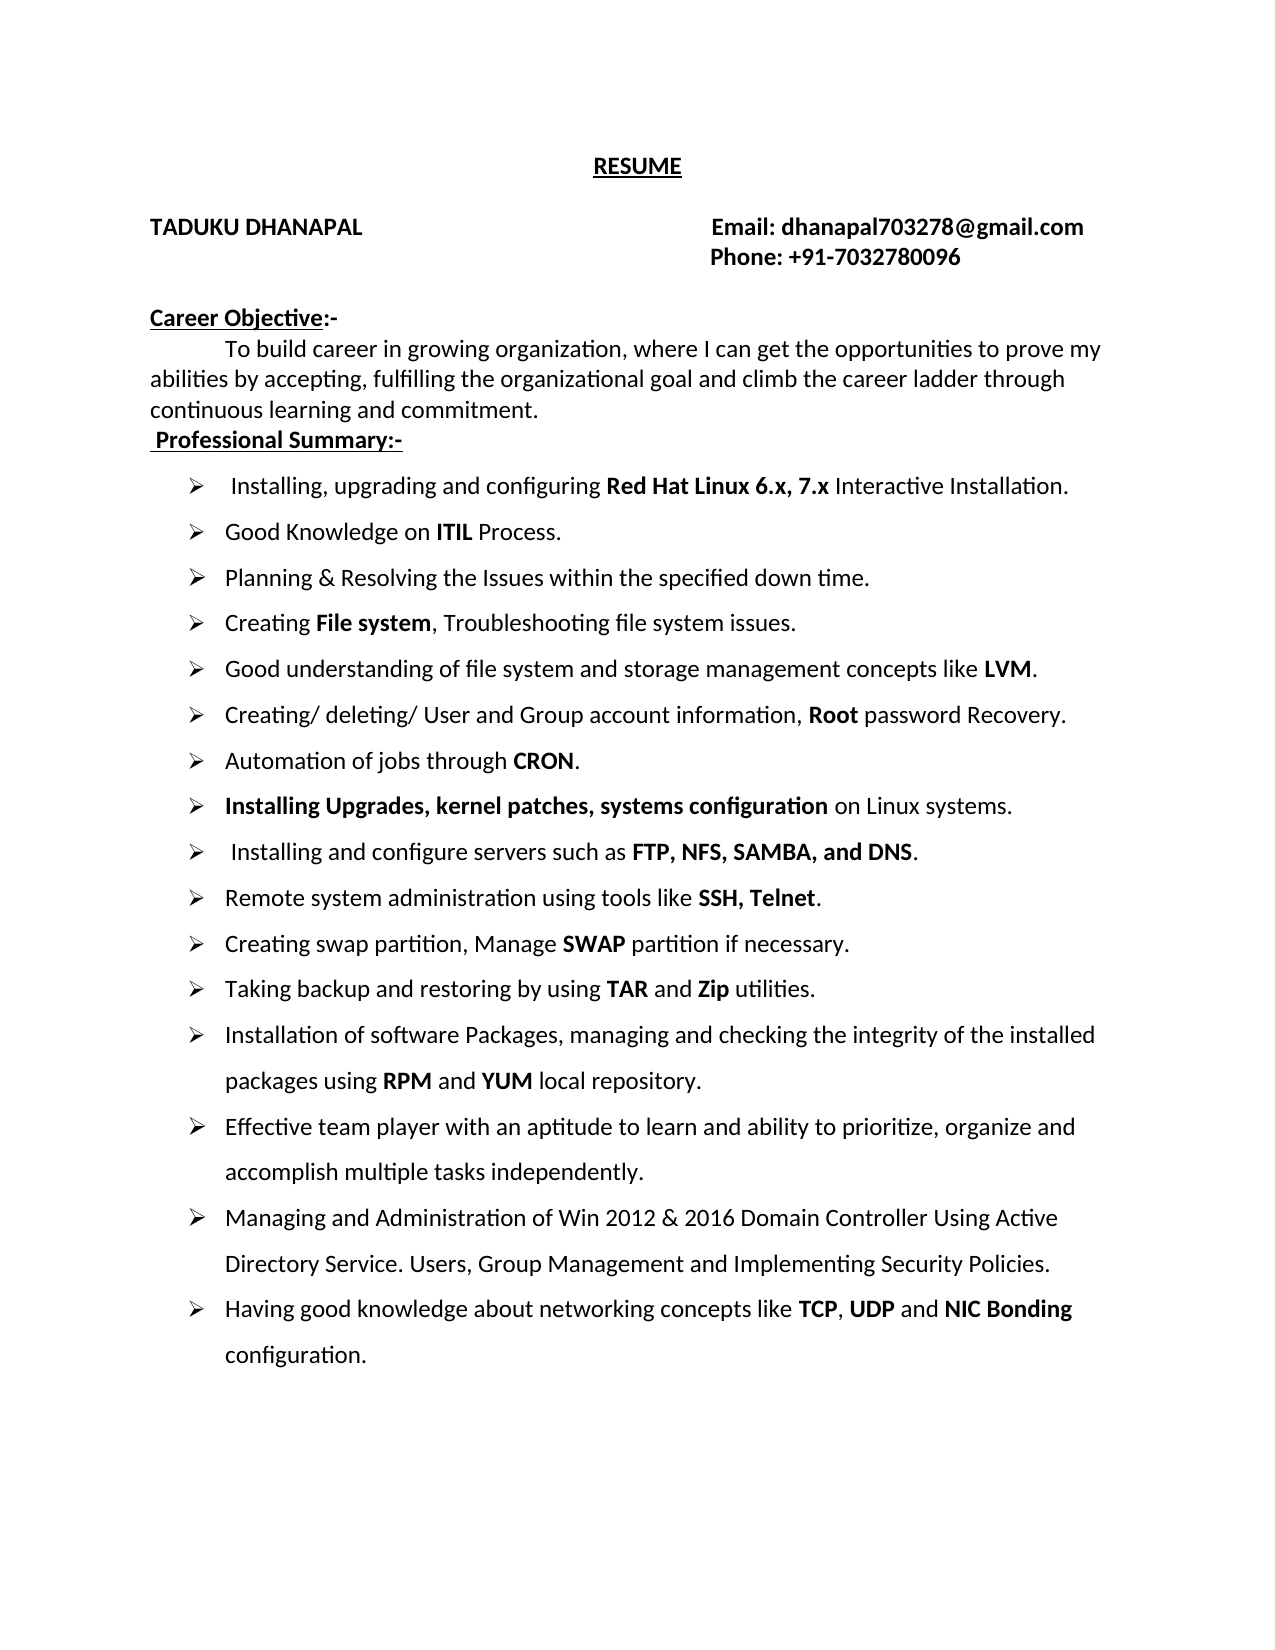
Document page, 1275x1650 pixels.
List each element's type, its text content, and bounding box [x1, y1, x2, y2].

text TADUKU DHANAPAL Email: dhanapal703278@gmail.com [150, 211, 1125, 242]
list Good Knowledge on ITIL Process. [187, 516, 1125, 547]
list Taking backup and restoring by using TAR and Zip utilities. [187, 973, 1125, 1004]
list Installation of software Packages, managing and checking the integrity of the installed packages using RPM and YUM local repository. [187, 1019, 1125, 1095]
list Installing and configure servers such as FTP, NFS, SAMBA, and DNS. [187, 836, 1125, 867]
text Professional Summary:- [150, 425, 1125, 455]
list Installing, upgrading and configuring Red Hat Linux 6.x, 7.x Interactive Installation. [187, 470, 1125, 501]
list Creating swap partition, Manage SWAP partition if necessary. [187, 928, 1125, 958]
list Having good knowledge about networking concepts like TCP, UDP and NIC Bonding configuration. [187, 1293, 1125, 1370]
list Effective team player with an aptitude to learn and ability to prioritize, organize and accomplish multiple tasks independently. [187, 1111, 1125, 1187]
list Creating File system, Troubleshooting file system issues. [187, 608, 1125, 638]
list Managing and Administration of Win 2012 & 2016 Domain Controller Using Active Directory Service. Users, Group Management and Implementing Security Policies. [187, 1202, 1125, 1278]
text Career Objective:- [150, 303, 1125, 333]
text Phone: +91-7032780096 [450, 242, 1125, 272]
list Planning & Resolving the Issues within the specified down time. [187, 562, 1125, 592]
list Automation of jobs through CRON. [187, 745, 1125, 775]
list Installing Upgrades, kernel patches, systems configuration on Linux systems. [187, 791, 1125, 821]
list Creating/ deleting/ User and Group account information, Root password Recovery. [187, 699, 1125, 729]
text RESUME [150, 150, 1125, 181]
text To build career in growing organization, where I can get the opportunities to prove my abilities by accepting, fulfilling the organizational goal and climb the career ladder through continuous learning and commitment. [150, 333, 1125, 425]
list Good understanding of file system and storage management concepts like LVM. [187, 653, 1125, 684]
list Remote system administration using tools like SSH, Telnet. [187, 882, 1125, 912]
